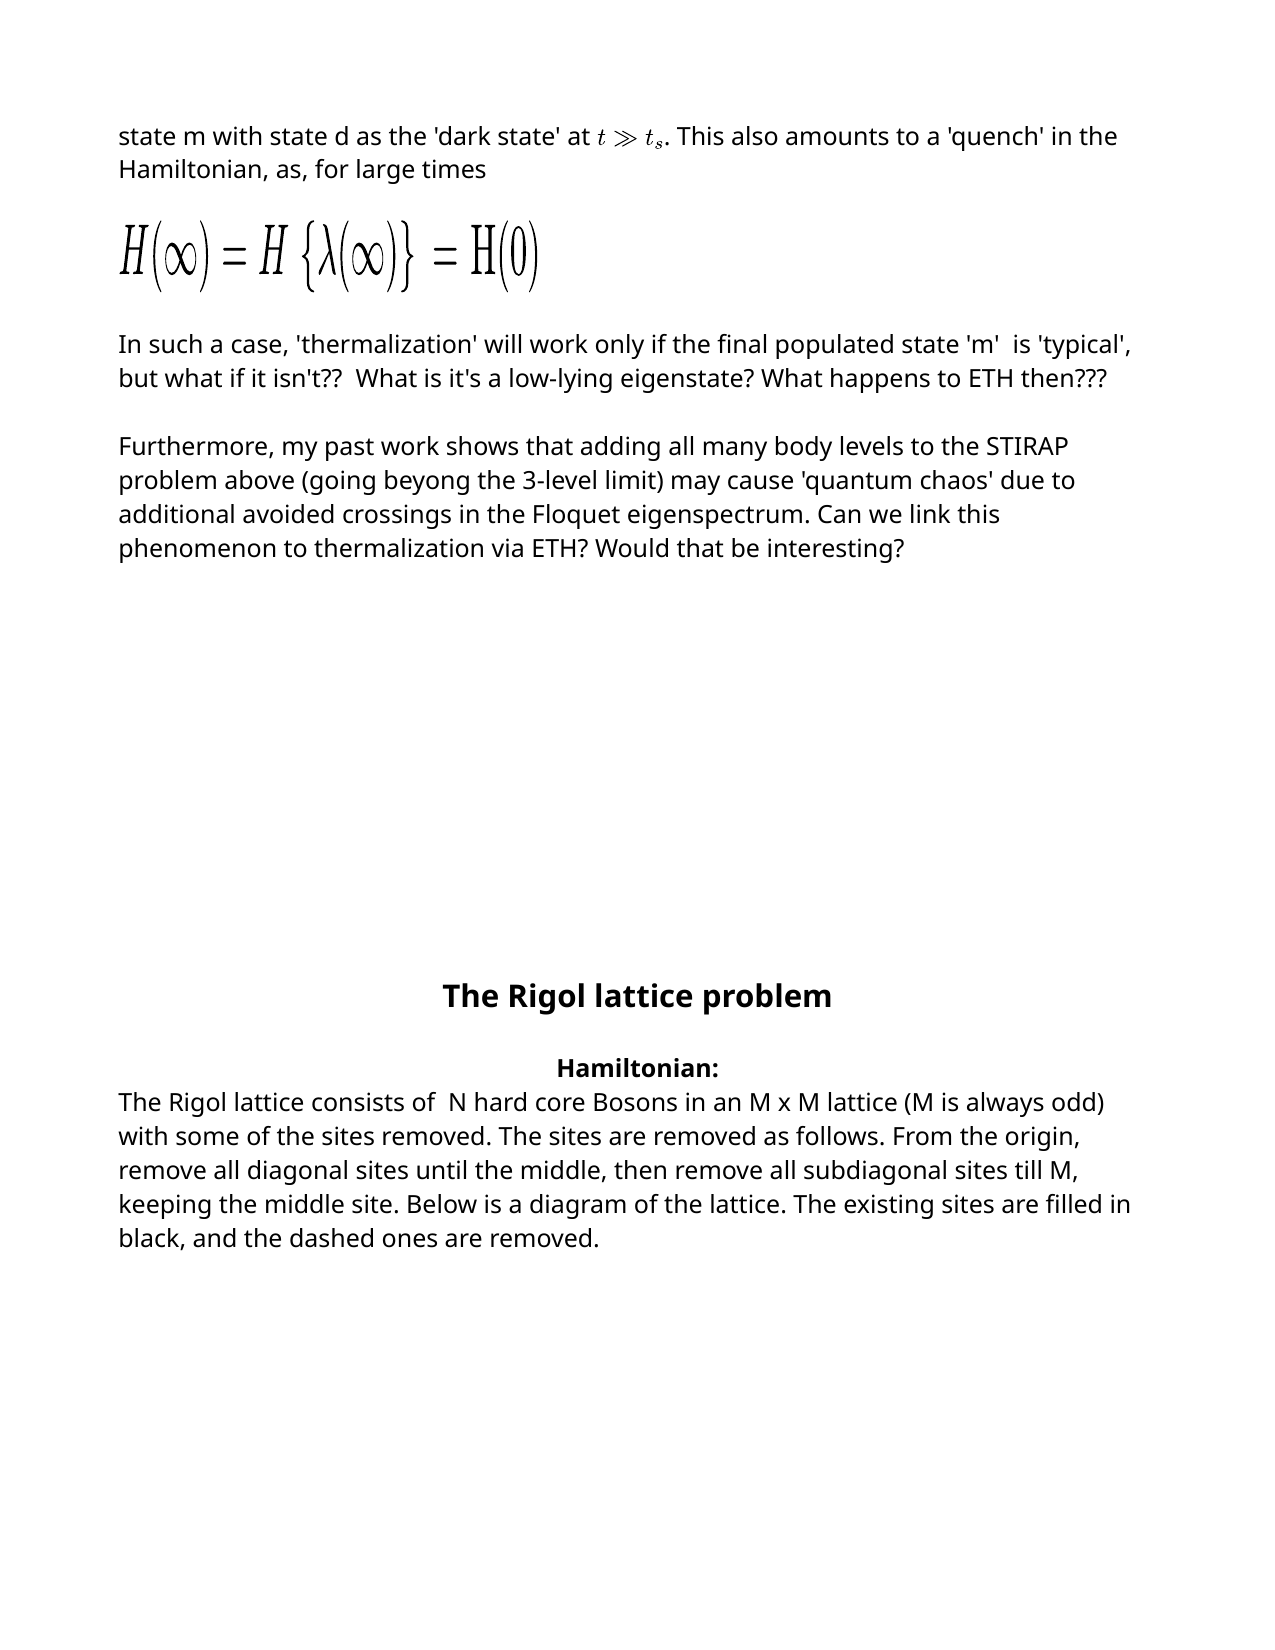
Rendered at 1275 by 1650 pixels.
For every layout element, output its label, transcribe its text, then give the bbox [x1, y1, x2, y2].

text Furthermore, my past work shows that adding all many body levels to the STIRAP problem above (going beyong the 3-level limit) may cause 'quantum chaos' due to additional avoided crossings in the Floquet eigenspectrum. Can we link this phenomenon to thermalization via ETH? Would that be interesting? [118, 429, 1157, 565]
text state m with state d as the 'dark state' at . This also amounts to a 'quench' in the Hamiltonian, as, for large times [118, 118, 1157, 186]
text In such a case, 'thermalization' will work only if the final populated state 'm' is 'typical', but what if it isn't?? What is it's a low-lying eigenstate? What happens to ETH then??? [118, 327, 1157, 395]
text The Rigol lattice problem [118, 974, 1157, 1016]
text Hamiltonian: [118, 1050, 1157, 1084]
text The Rigol lattice consists of N hard core Bosons in an M x M lattice (M is always odd) with some of the sites removed. The sites are removed as follows. From the origin, remove all diagonal sites until the middle, then remove all subdiagonal sites till M, keeping the middle site. Below is a diagram of the lattice. The existing sites are filled in black, and the dashed ones are removed. [118, 1084, 1157, 1255]
